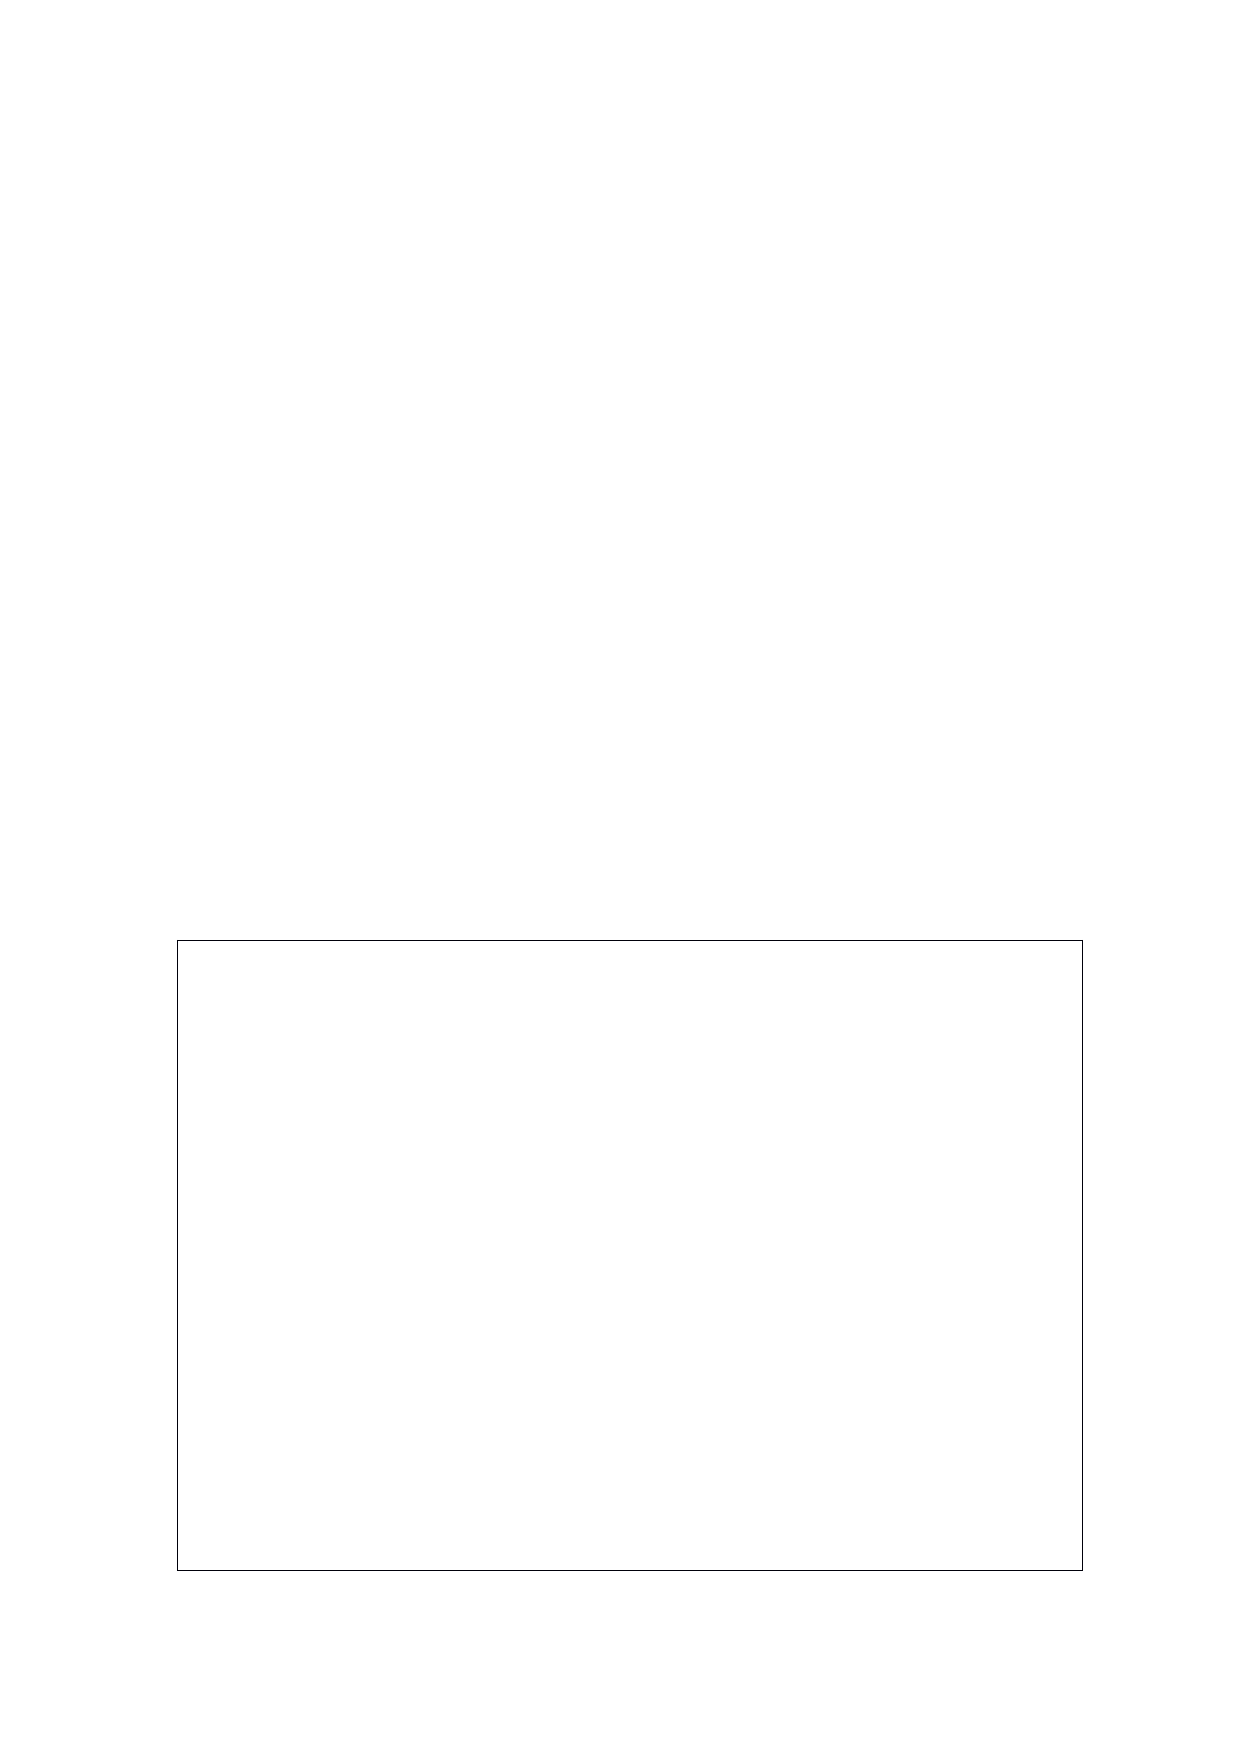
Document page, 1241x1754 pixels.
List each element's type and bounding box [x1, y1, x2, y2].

table_header [178, 941, 1082, 1570]
